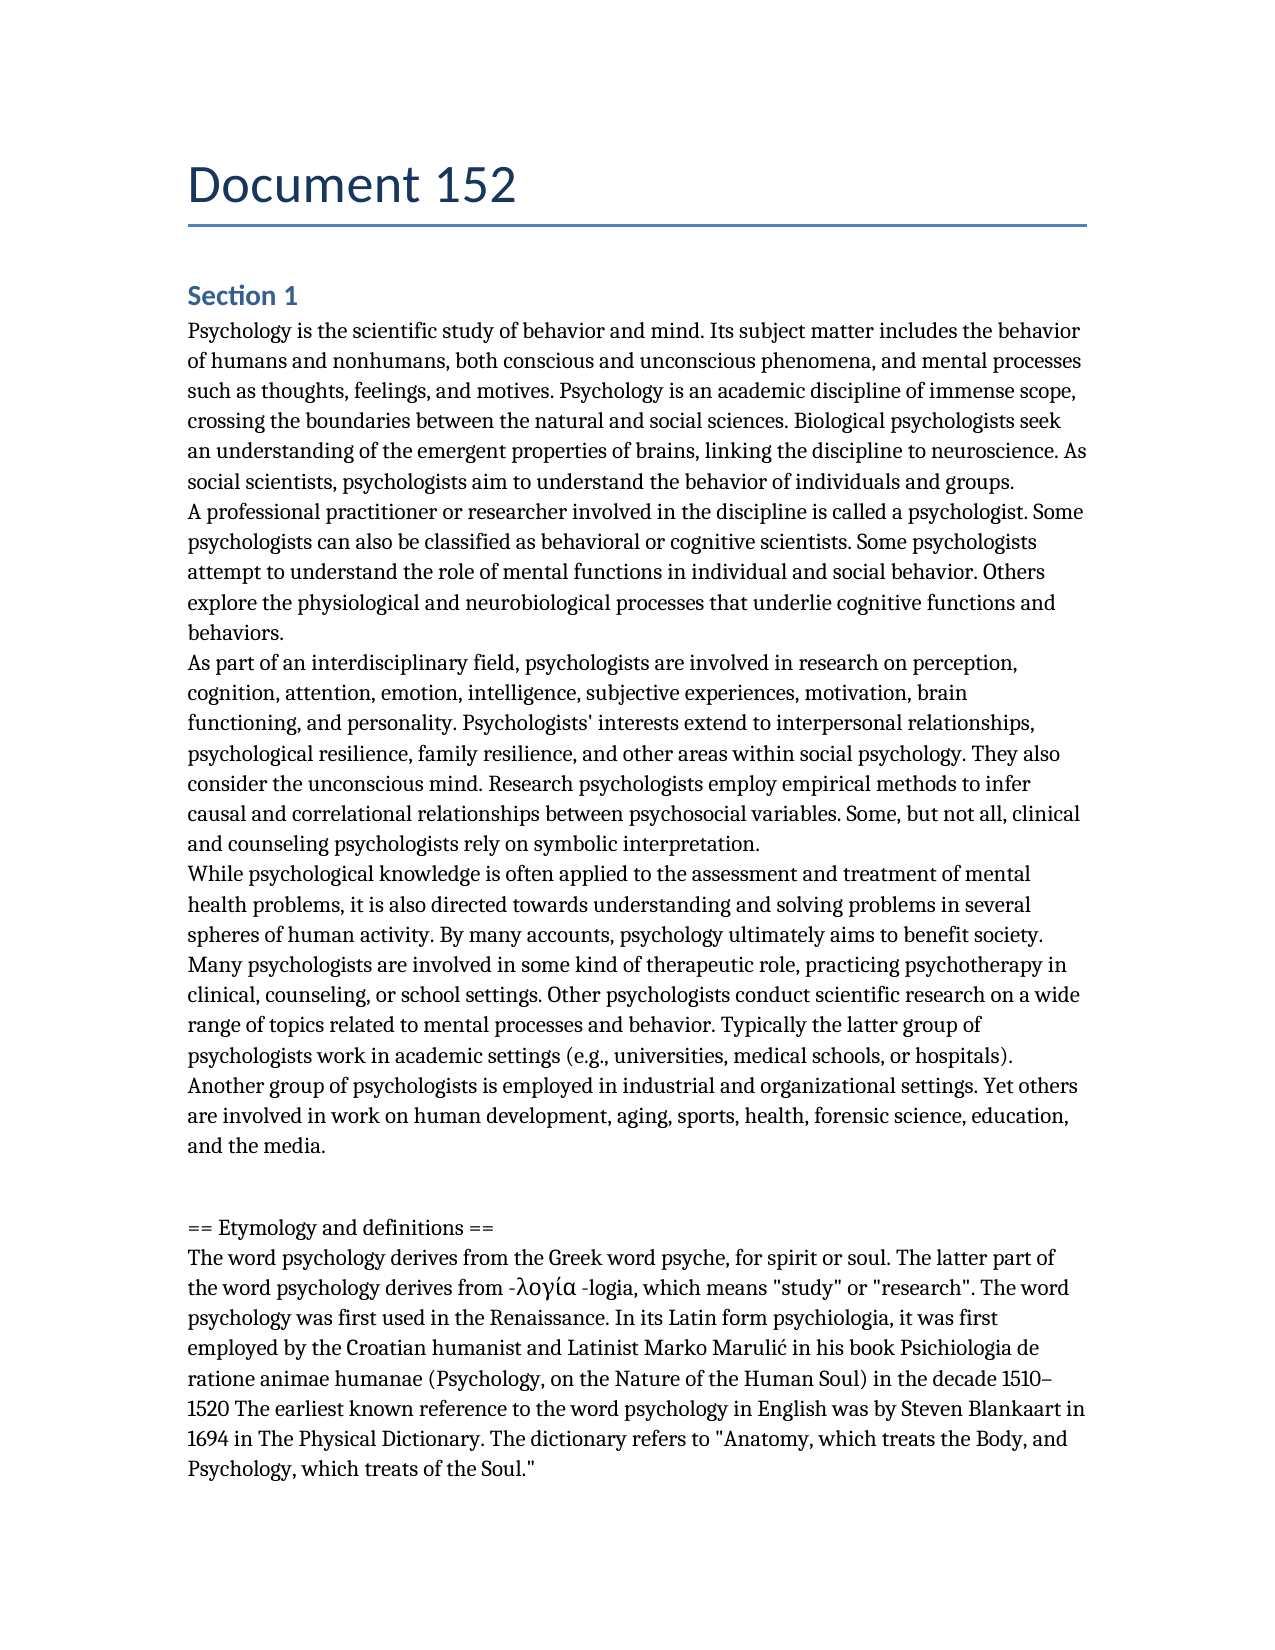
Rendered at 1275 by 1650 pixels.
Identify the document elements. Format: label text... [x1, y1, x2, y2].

text == Etymology and definitions == The word psychology derives from the Greek word psyche, for spirit or soul. The latter part of the word psychology derives from -λογία -logia, which means "study" or "research". The word psychology was first used in the Renaissance. In its Latin form psychiologia, it was first employed by the Croatian humanist and Latinist Marko Marulić in his book Psichiologia de ratione animae humanae (Psychology, on the Nature of the Human Soul) in the decade 1510–1520 The earliest known reference to the word psychology in English was by Steven Blankaart in 1694 in The Physical Dictionary. The dictionary refers to "Anatomy, which treats the Body, and Psychology, which treats of the Soul." [187, 1184, 1087, 1482]
title Document 152 [187, 150, 1087, 227]
text Psychology is the scientific study of behavior and mind. Its subject matter includes the behavior of humans and nonhumans, both conscious and unconscious phenomena, and mental processes such as thoughts, feelings, and motives. Psychology is an academic discipline of immense scope, crossing the boundaries between the natural and social sciences. Biological psychologists seek an understanding of the emergent properties of brains, linking the discipline to neuroscience. As social scientists, psychologists aim to understand the behavior of individuals and groups. A professional practitioner or researcher involved in the discipline is called a psychologist. Some psychologists can also be classified as behavioral or cognitive scientists. Some psychologists attempt to understand the role of mental functions in individual and social behavior. Others explore the physiological and neurobiological processes that underlie cognitive functions and behaviors. As part of an interdisciplinary field, psychologists are involved in research on perception, cognition, attention, emotion, intelligence, subjective experiences, motivation, brain functioning, and personality. Psychologists' interests extend to interpersonal relationships, psychological resilience, family resilience, and other areas within social psychology. They also consider the unconscious mind. Research psychologists employ empirical methods to infer causal and correlational relationships between psychosocial variables. Some, but not all, clinical and counseling psychologists rely on symbolic interpretation. While psychological knowledge is often applied to the assessment and treatment of mental health problems, it is also directed towards understanding and solving problems in several spheres of human activity. By many accounts, psychology ultimately aims to benefit society. Many psychologists are involved in some kind of therapeutic role, practicing psychotherapy in clinical, counseling, or school settings. Other psychologists conduct scientific research on a wide range of topics related to mental processes and behavior. Typically the latter group of psychologists work in academic settings (e.g., universities, medical schools, or hospitals). Another group of psychologists is employed in industrial and organizational settings. Yet others are involved in work on human development, aging, sports, health, forensic science, education, and the media. [187, 317, 1087, 1159]
subtitle Section 1 [187, 277, 1087, 312]
